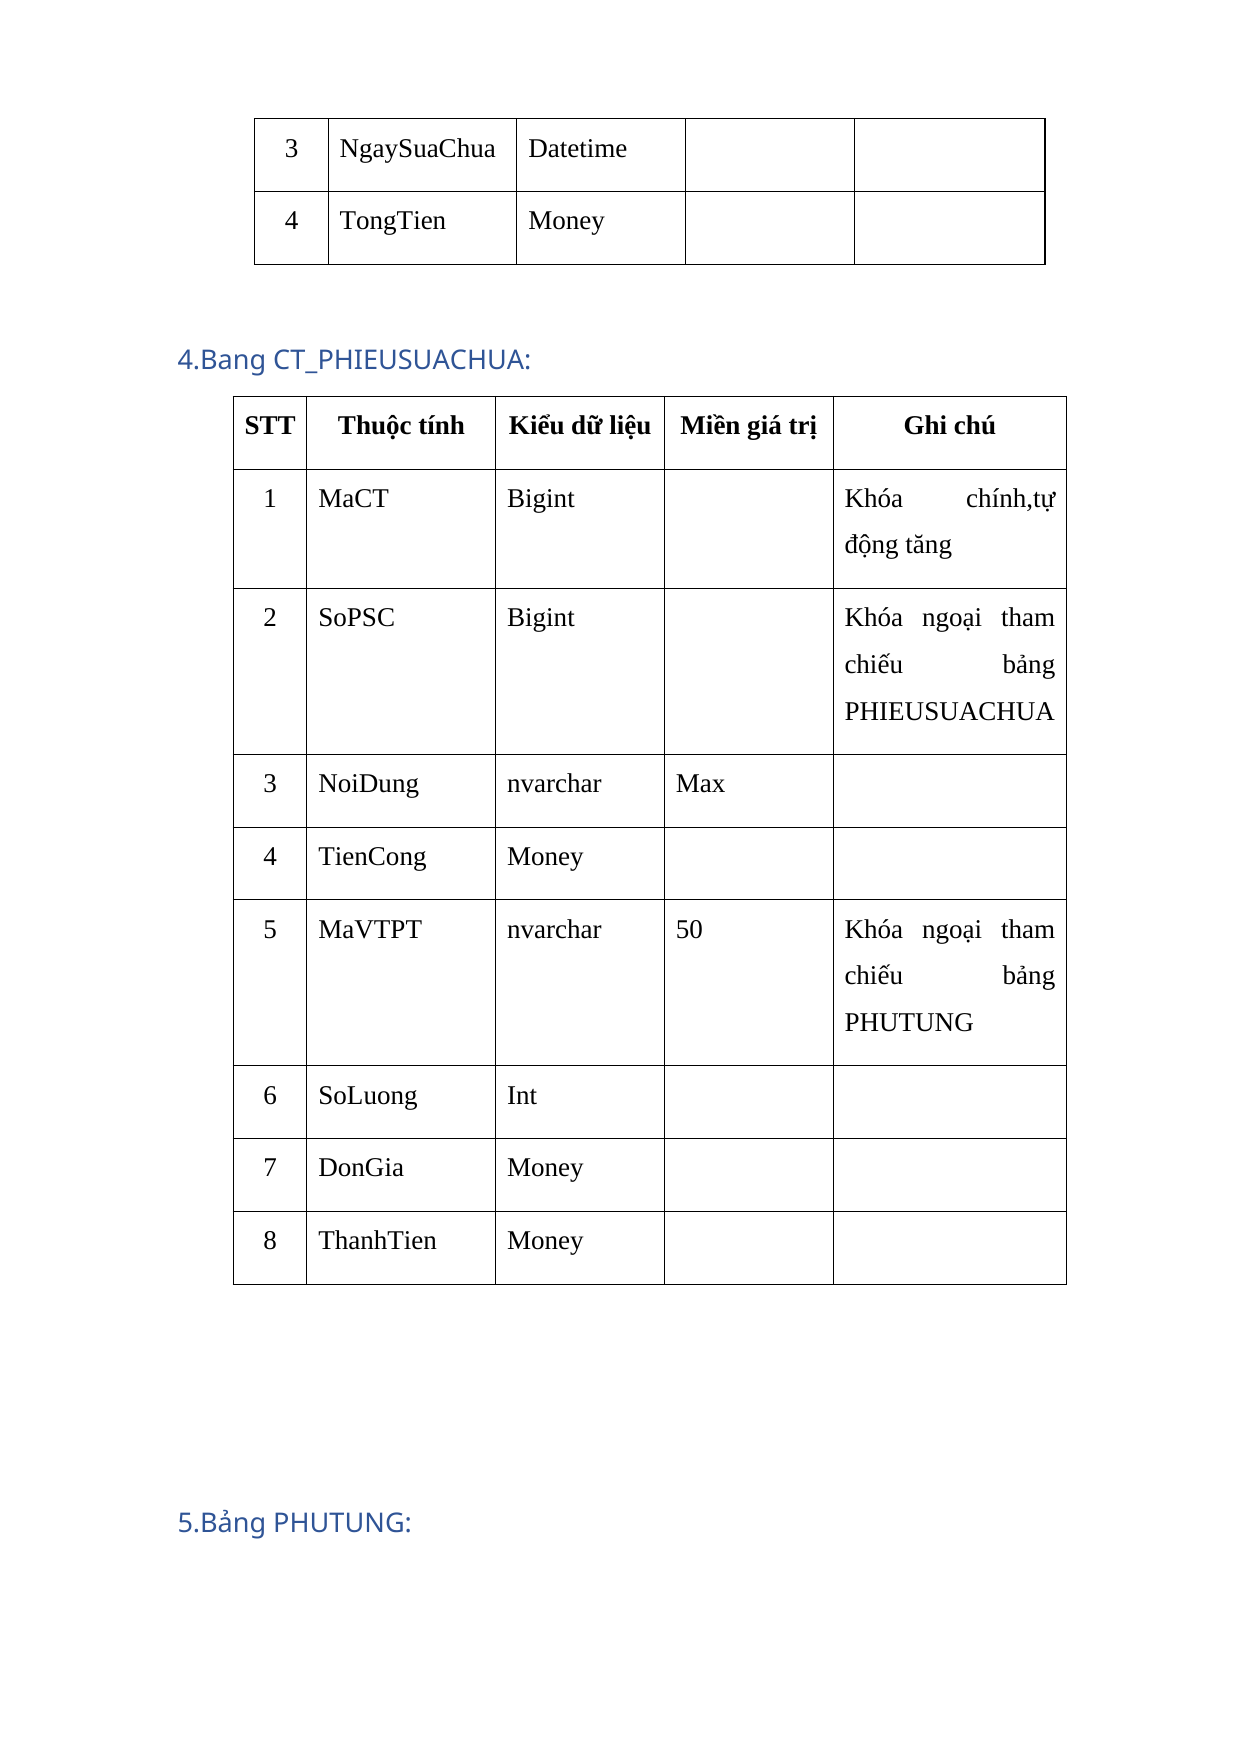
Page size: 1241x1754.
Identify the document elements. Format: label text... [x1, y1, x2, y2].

table_cell [665, 470, 833, 588]
table_cell Max [665, 755, 833, 827]
table_header Kiểu dữ liệu [496, 397, 664, 468]
table_cell nvarchar [496, 755, 664, 827]
table_cell 1 [234, 470, 306, 588]
table_cell nvarchar [496, 900, 664, 1065]
table_header Miền giá trị [665, 397, 833, 468]
table_cell Khóa ngoại tham chiếu bảng PHUTUNG [834, 900, 1066, 1065]
table_cell Money [496, 828, 664, 899]
table_cell [834, 1212, 1066, 1283]
table_cell [855, 119, 1044, 191]
table_cell 3 [255, 119, 328, 191]
table_cell SoLuong [307, 1066, 495, 1138]
table_cell Khóa chính,tự động tăng [834, 470, 1066, 588]
table_cell Bigint [496, 589, 664, 754]
table_cell 5 [234, 900, 306, 1065]
table_cell 4 [234, 828, 306, 899]
table_cell [834, 828, 1066, 899]
table_cell 8 [234, 1212, 306, 1283]
table_cell 7 [234, 1139, 306, 1211]
table_cell [834, 755, 1066, 827]
table_cell Money [517, 192, 685, 263]
table_cell ThanhTien [307, 1212, 495, 1283]
table_cell [665, 828, 833, 899]
table_cell Bigint [496, 470, 664, 588]
table_cell [686, 192, 854, 263]
table_header Thuộc tính [307, 397, 495, 468]
table_cell Int [496, 1066, 664, 1138]
table_cell [834, 1066, 1066, 1138]
table_header Ghi chú [834, 397, 1066, 468]
subtitle 5.Bảng PHUTUNG: [177, 1504, 1122, 1541]
table_cell [665, 1139, 833, 1211]
table_cell Datetime [517, 119, 685, 191]
table_cell Money [496, 1139, 664, 1211]
table_cell [855, 192, 1044, 263]
table_header STT [234, 397, 306, 468]
table_cell TienCong [307, 828, 495, 899]
table_cell TongTien [329, 192, 516, 263]
table_cell Money [496, 1212, 664, 1283]
table_cell 50 [665, 900, 833, 1065]
table_cell NoiDung [307, 755, 495, 827]
table_cell Khóa ngoại tham chiếu bảng PHIEUSUACHUA [834, 589, 1066, 754]
table_cell [834, 1139, 1066, 1211]
table_cell 6 [234, 1066, 306, 1138]
table_cell DonGia [307, 1139, 495, 1211]
table_cell 3 [234, 755, 306, 827]
table_cell [665, 1212, 833, 1283]
table_cell MaCT [307, 470, 495, 588]
table_cell MaVTPT [307, 900, 495, 1065]
table_cell 2 [234, 589, 306, 754]
subtitle 4.Bang CT_PHIEUSUACHUA: [177, 340, 1122, 377]
table_cell 4 [255, 192, 328, 263]
table_cell [686, 119, 854, 191]
table_cell [665, 1066, 833, 1138]
table_cell [665, 589, 833, 754]
table_cell SoPSC [307, 589, 495, 754]
table_cell NgaySuaChua [329, 119, 516, 191]
